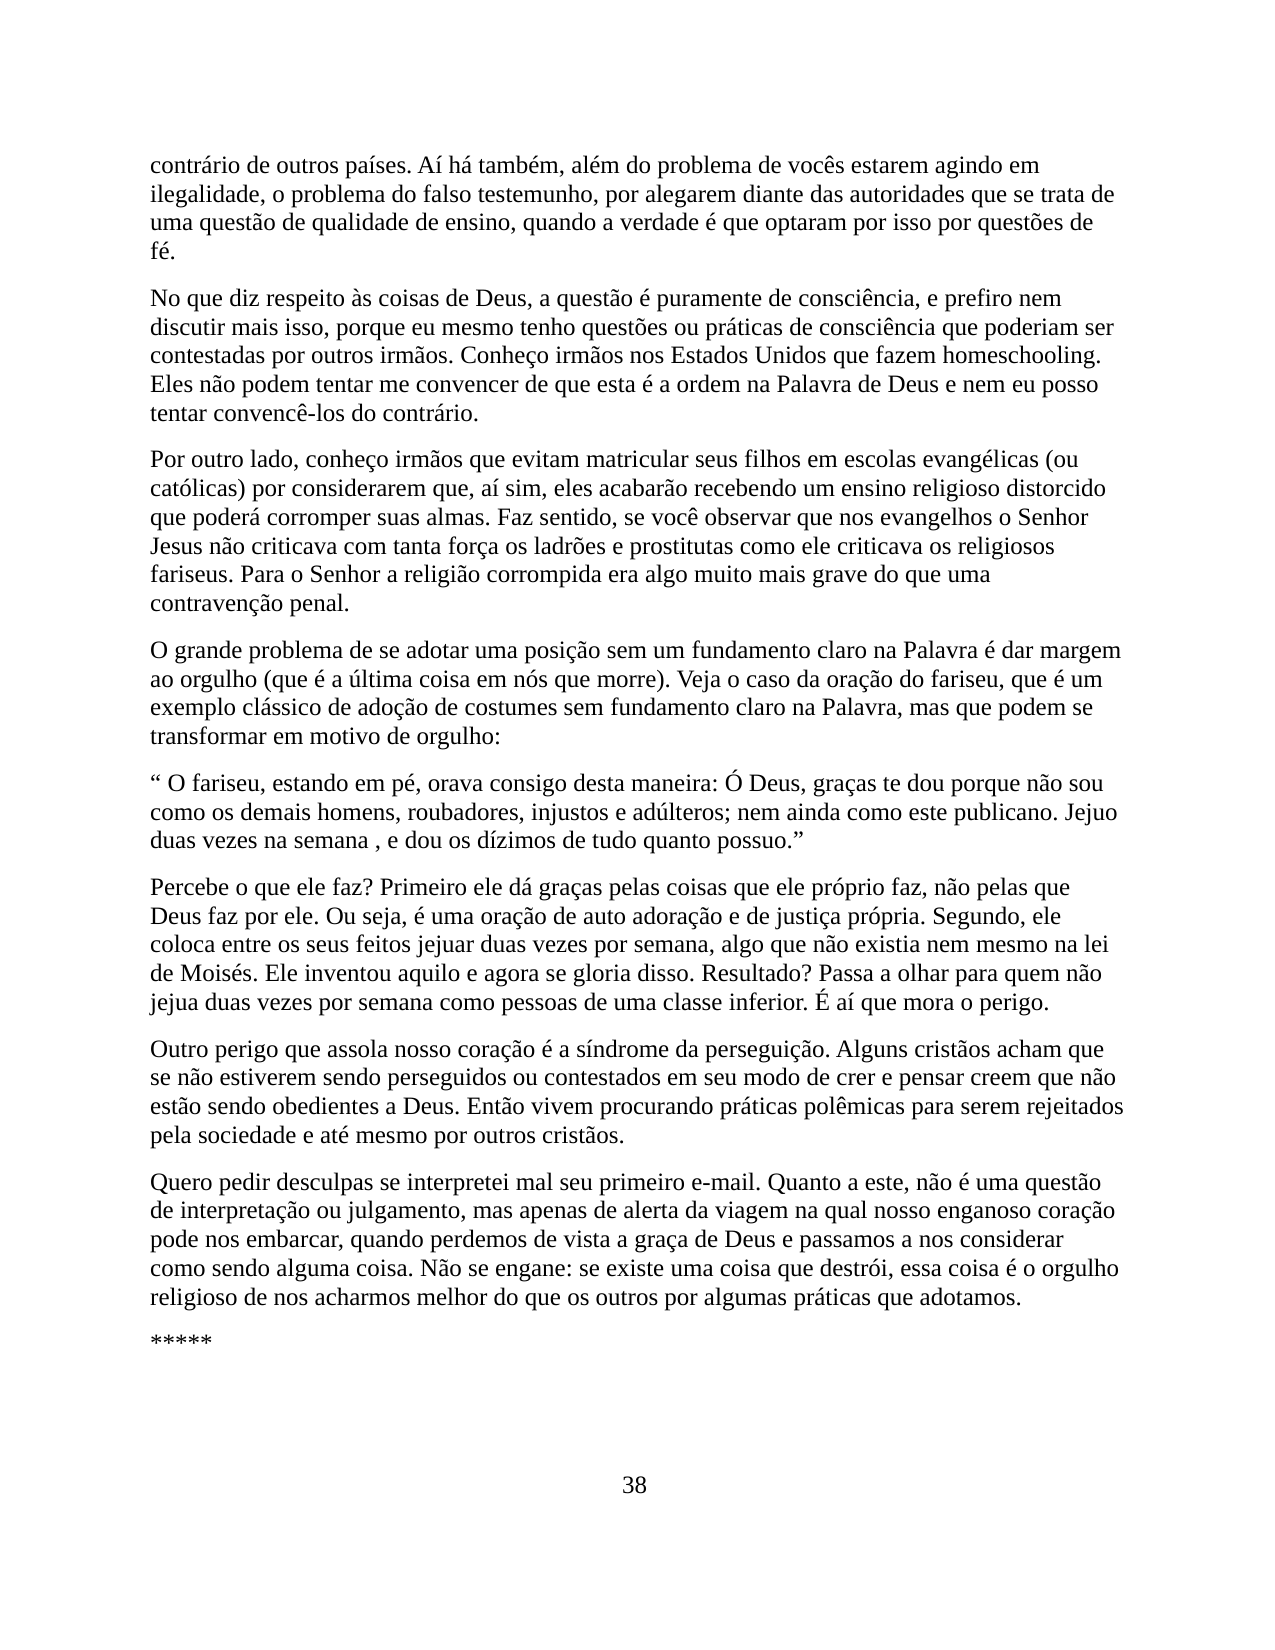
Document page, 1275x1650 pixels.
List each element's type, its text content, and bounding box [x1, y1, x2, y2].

text contrário de outros países. Aí há também, além do problema de vocês estarem agindo em ilegalidade, o problema do falso testemunho, por alegarem diante das autoridades que se trata de uma questão de qualidade de ensino, quando a verdade é que optaram por isso por questões de fé. [150, 150, 1125, 265]
text No que diz respeito às coisas de Deus, a questão é puramente de consciência, e prefiro nem discutir mais isso, porque eu mesmo tenho questões ou práticas de consciência que poderiam ser contestadas por outros irmãos. Conheço irmãos nos Estados Unidos que fazem homeschooling. Eles não podem tentar me convencer de que esta é a ordem na Palavra de Deus e nem eu posso tentar convencê-los do contrário. [150, 283, 1125, 427]
text ***** [150, 1328, 1125, 1357]
text Por outro lado, conheço irmãos que evitam matricular seus filhos em escolas evangélicas (ou católicas) por considerarem que, aí sim, eles acabarão recebendo um ensino religioso distorcido que poderá corromper suas almas. Faz sentido, se você observar que nos evangelhos o Senhor Jesus não criticava com tanta força os ladrões e prostitutas como ele criticava os religiosos fariseus. Para o Senhor a religião corrompida era algo muito mais grave do que uma contravenção penal. [150, 444, 1125, 617]
text O grande problema de se adotar uma posição sem um fundamento claro na Palavra é dar margem ao orgulho (que é a última coisa em nós que morre). Veja o caso da oração do fariseu, que é um exemplo clássico de adoção de costumes sem fundamento claro na Palavra, mas que podem se transformar em motivo de orgulho: [150, 635, 1125, 750]
text Outro perigo que assola nosso coração é a síndrome da perseguição. Alguns cristãos acham que se não estiverem sendo perseguidos ou contestados em seu modo de crer e pensar creem que não estão sendo obedientes a Deus. Então vivem procurando práticas polêmicas para serem rejeitados pela sociedade e até mesmo por outros cristãos. [150, 1034, 1125, 1149]
text “ O fariseu, estando em pé, orava consigo desta maneira: Ó Deus, graças te dou porque não sou como os demais homens, roubadores, injustos e adúlteros; nem ainda como este publicano. Jejuo duas vezes na semana , e dou os dízimos de tudo quanto possuo.” [150, 768, 1125, 854]
text Percebe o que ele faz? Primeiro ele dá graças pelas coisas que ele próprio faz, não pelas que Deus faz por ele. Ou seja, é uma oração de auto adoração e de justiça própria. Segundo, ele coloca entre os seus feitos jejuar duas vezes por semana, algo que não existia nem mesmo na lei de Moisés. Ele inventou aquilo e agora se gloria disso. Resultado? Passa a olhar para quem não jejua duas vezes por semana como pessoas de uma classe inferior. É aí que mora o perigo. [150, 872, 1125, 1016]
text Quero pedir desculpas se interpretei mal seu primeiro e-mail. Quanto a este, não é uma questão de interpretação ou julgamento, mas apenas de alerta da viagem na qual nosso enganoso coração pode nos embarcar, quando perdemos de vista a graça de Deus e passamos a nos considerar como sendo alguma coisa. Não se engane: se existe uma coisa que destrói, essa coisa é o orgulho religioso de nos acharmos melhor do que os outros por algumas práticas que adotamos. [150, 1167, 1125, 1310]
